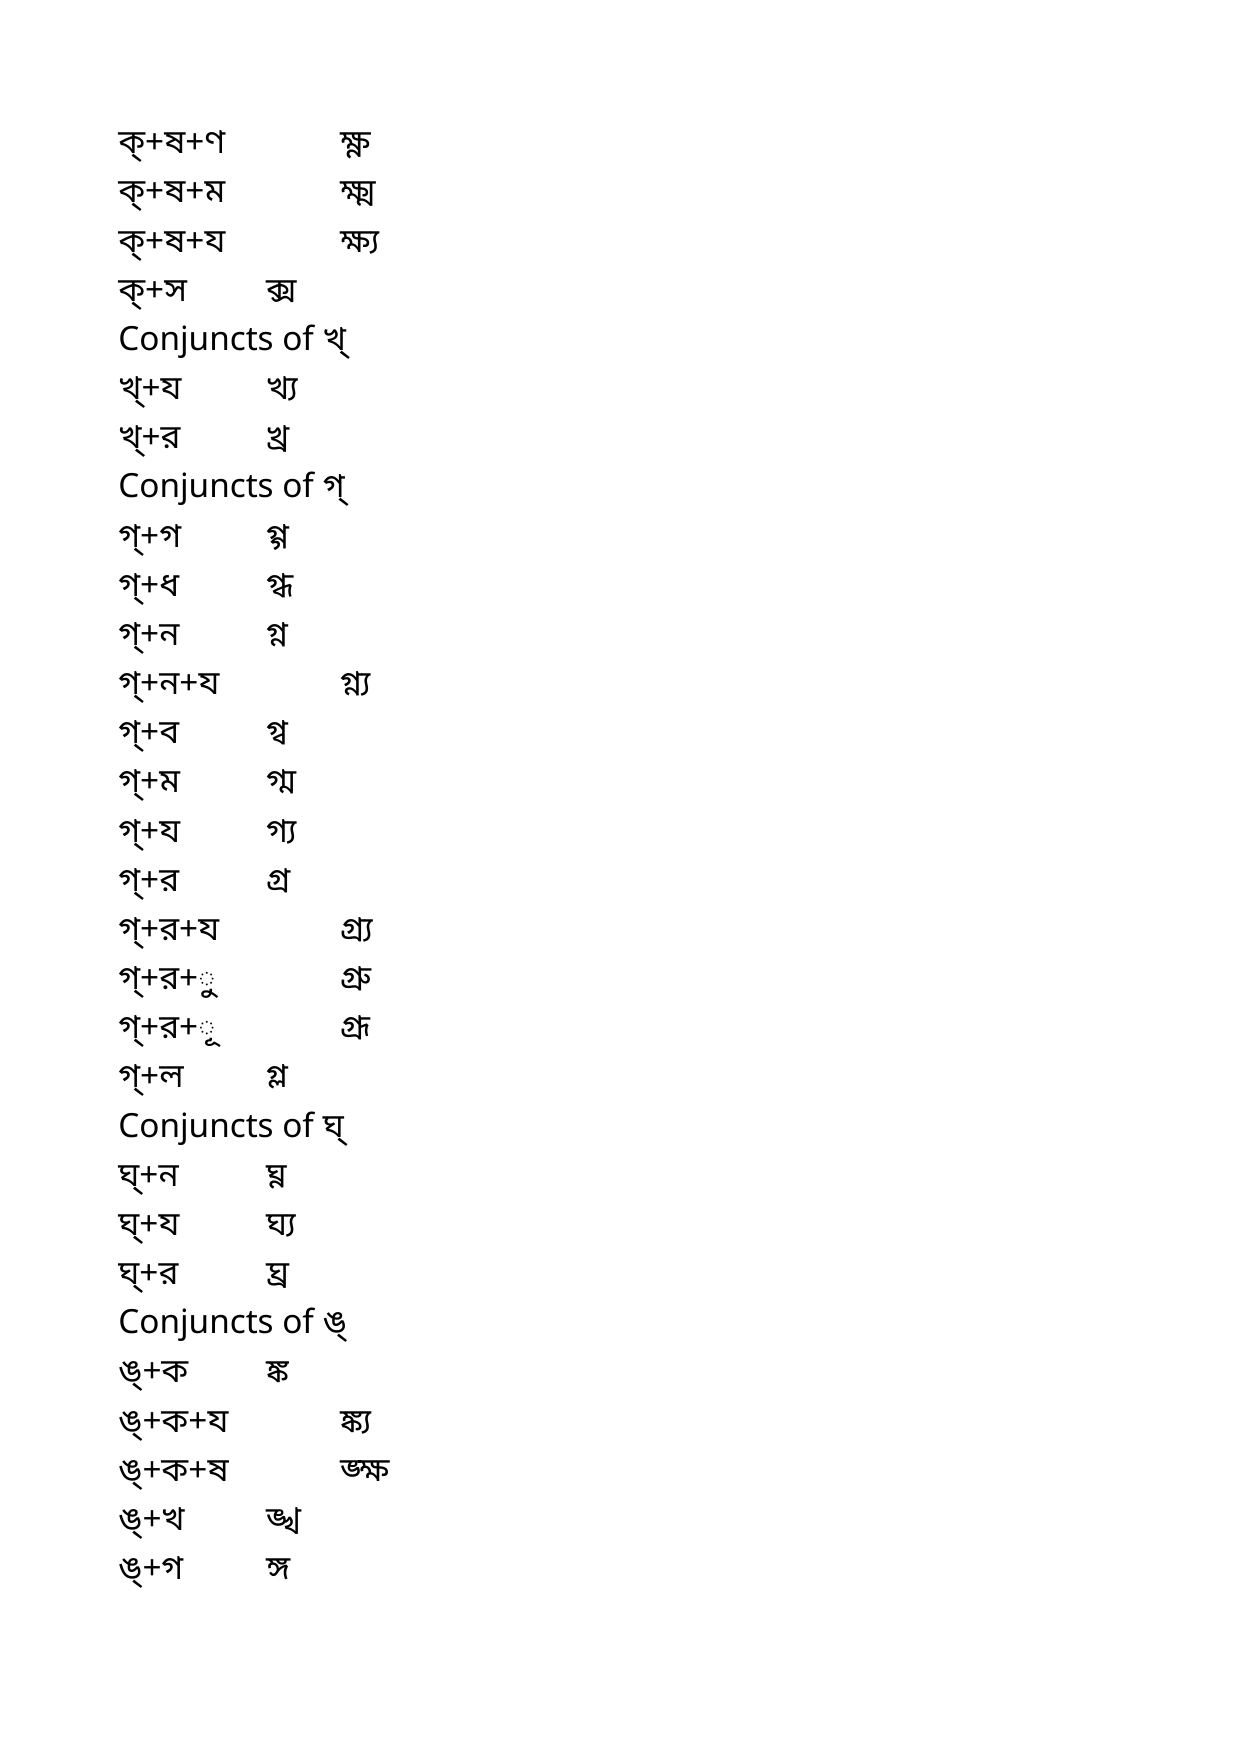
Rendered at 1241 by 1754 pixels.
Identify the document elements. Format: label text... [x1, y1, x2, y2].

text Conjuncts of খ্‌ [118, 315, 1122, 364]
text গ্‌+গ গ্গ [118, 511, 1122, 561]
text গ্‌+ব গ্ব [118, 708, 1122, 757]
text গ্‌+র+য গ্র্য [118, 905, 1122, 954]
text Conjuncts of গ্‌ [118, 462, 1122, 511]
text ঘ্‌+র ঘ্র [118, 1249, 1122, 1298]
text ক্‌+স ক্স [118, 266, 1122, 315]
text গ্‌+র গ্র [118, 856, 1122, 905]
text Conjuncts of ঘ্ [118, 1101, 1122, 1151]
text ঘ্‌+ন ঘ্ন [118, 1151, 1122, 1200]
text গ্‌+ন গ্ন [118, 610, 1122, 659]
text ঙ্‌+গ ঙ্গ [118, 1544, 1122, 1593]
text ক্‌+ষ+ম ক্ষ্ম [118, 167, 1122, 216]
text ঘ্‌+য ঘ্য [118, 1200, 1122, 1249]
text গ্‌+য গ্য [118, 806, 1122, 856]
text গ্‌+র+ূ গ্রূ [118, 1003, 1122, 1052]
text গ্‌+ধ গ্ধ [118, 561, 1122, 610]
text গ্‌+র+ু গ্রু [118, 954, 1122, 1003]
text গ্‌+ন+য গ্ন্য [118, 659, 1122, 708]
text ঙ্‌+ক+ষ ঙ্ক্ষ [118, 1446, 1122, 1495]
text গ্‌+ল গ্ল [118, 1052, 1122, 1101]
text ঙ্‌+ক ঙ্ক [118, 1347, 1122, 1396]
text ঙ্‌+ক+য ঙ্ক্য [118, 1396, 1122, 1446]
text গ্‌+ম গ্ম [118, 757, 1122, 806]
text ঙ্‌+খ ঙ্খ [118, 1495, 1122, 1544]
text ক্‌+ষ+য ক্ষ্য [118, 216, 1122, 266]
text ক্‌+ষ+ণ ক্ষ্ণ [118, 118, 1122, 167]
text খ্‌+য খ্য [118, 364, 1122, 413]
text Conjuncts of ঙ্ [118, 1298, 1122, 1347]
text খ্‌+র খ্র [118, 413, 1122, 462]
